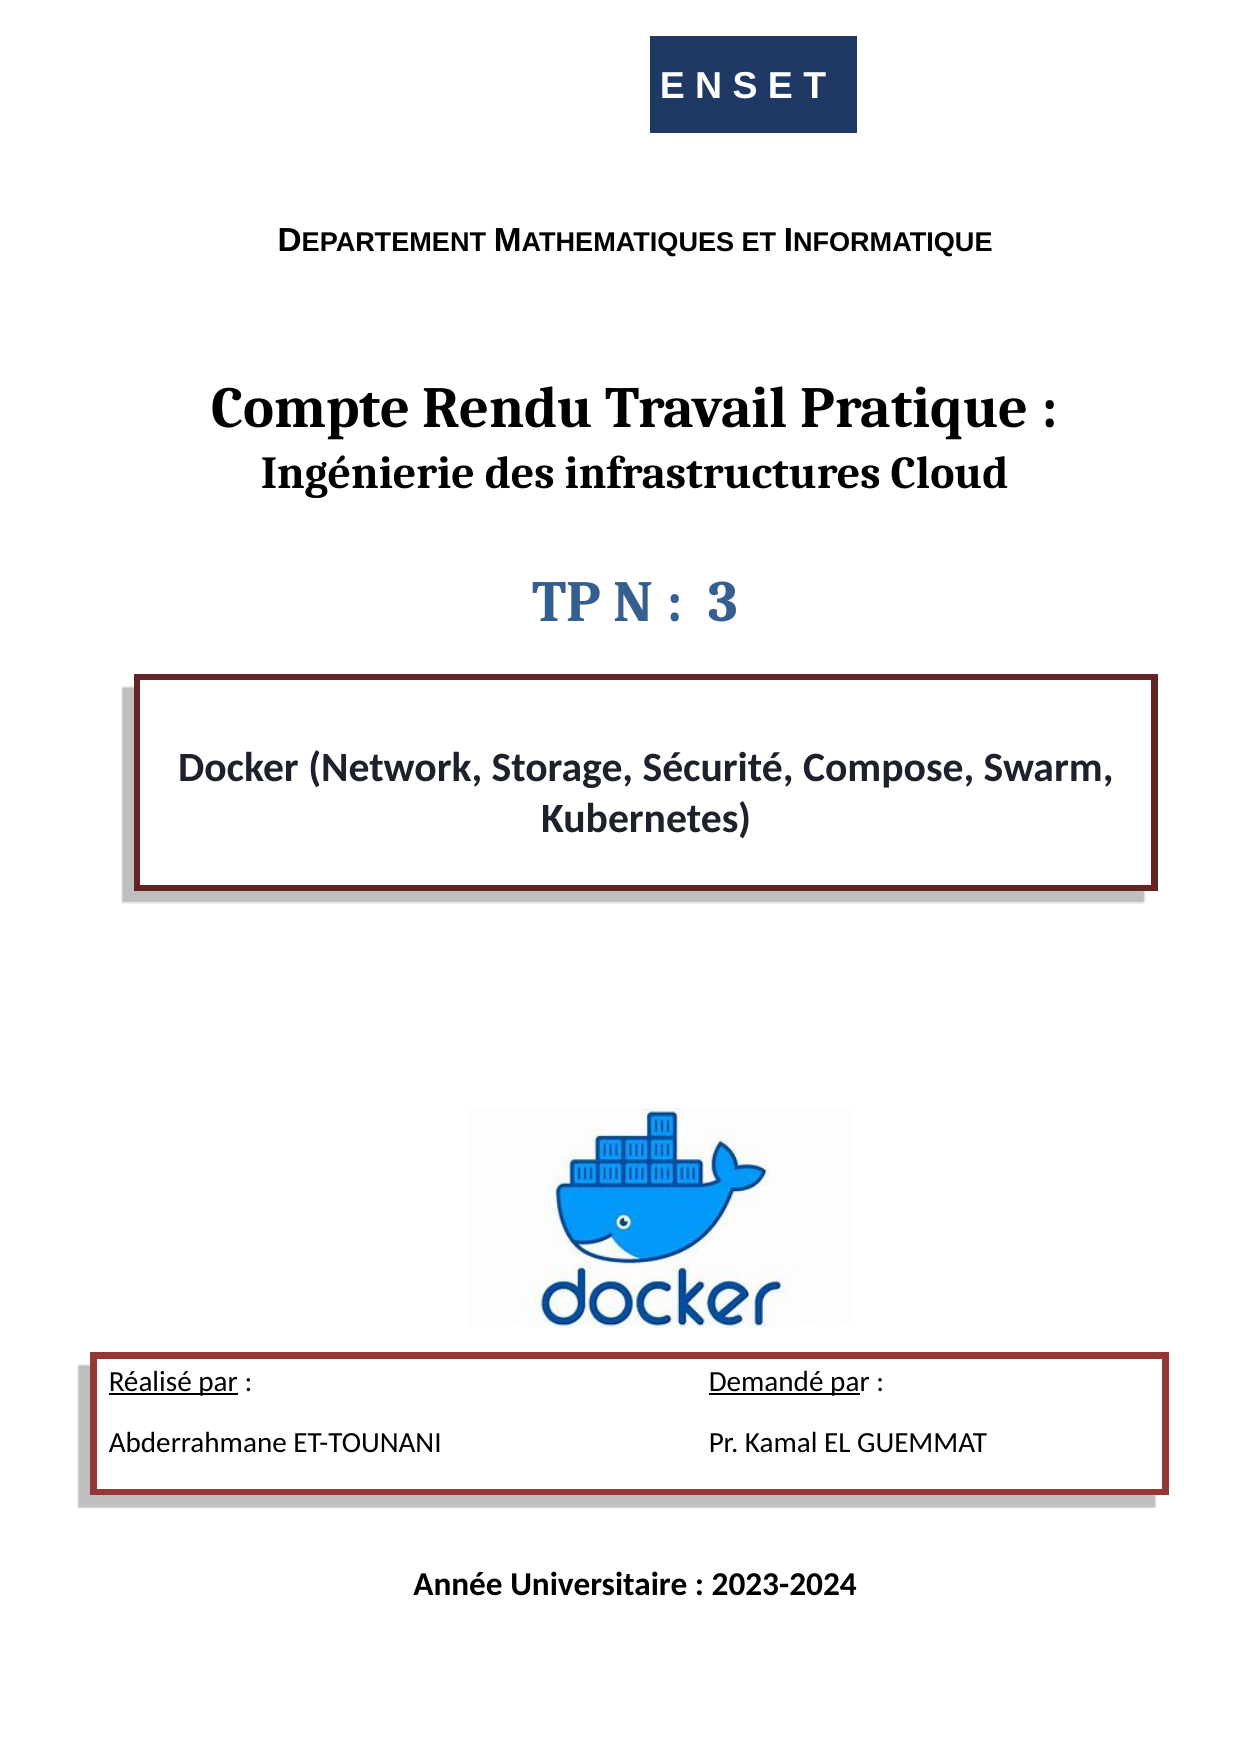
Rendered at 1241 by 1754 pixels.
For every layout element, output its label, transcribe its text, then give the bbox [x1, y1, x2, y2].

picture [466, 1108, 853, 1328]
table_header E N S E T [650, 36, 857, 133]
text Année Universitaire : 2023-2024 [81, 1562, 1189, 1603]
text Ingénierie des infrastructures Cloud [81, 447, 1188, 500]
text Docker (Network, Storage, Sécurité, Compose, Swarm, Kubernetes) [152, 741, 1139, 842]
text Abderrahmane ET-TOUNANI Pr. Kamal EL GUEMMAT [108, 1424, 1151, 1460]
text Compte Rendu Travail Pratique : [81, 375, 1188, 442]
subtitle DEPARTEMENT MATHEMATIQUES ET INFORMATIQUE [81, 220, 1189, 258]
text Réalisé par : Demandé par : [108, 1363, 1151, 1399]
subtitle TP N : 3 [81, 568, 1189, 636]
